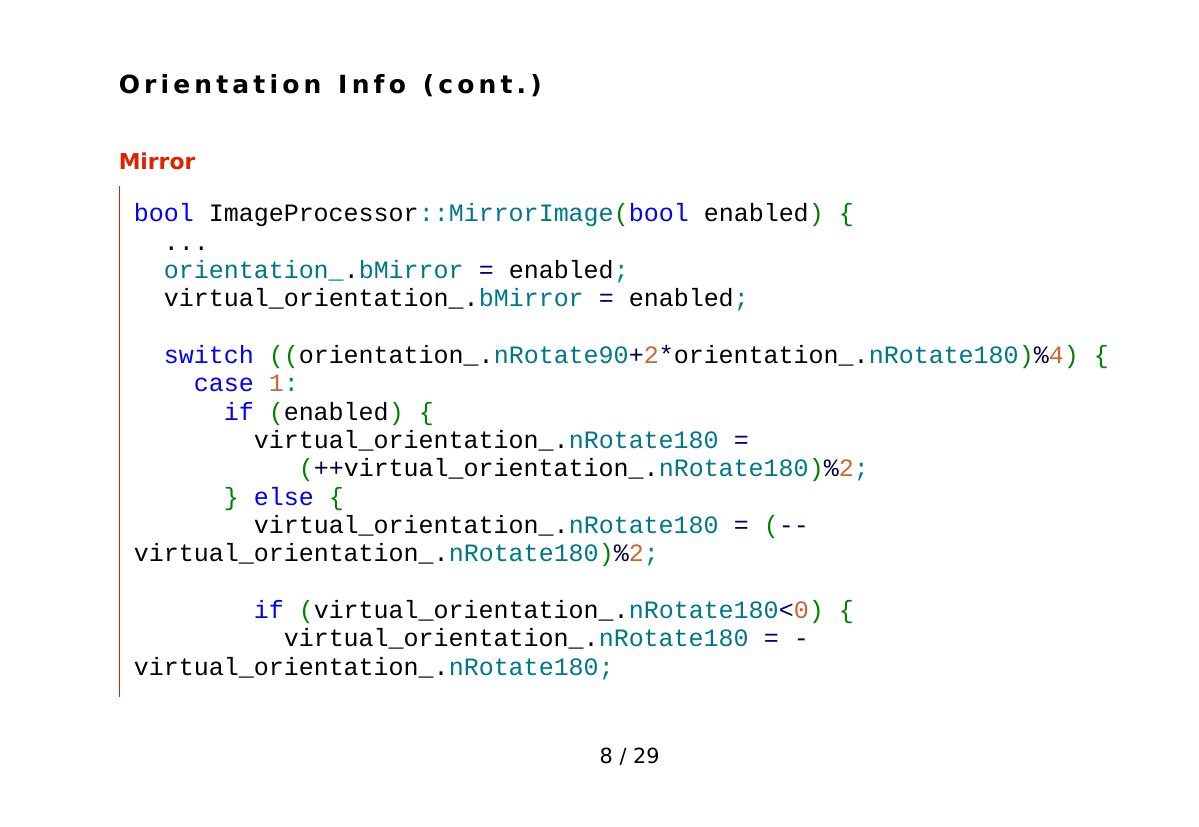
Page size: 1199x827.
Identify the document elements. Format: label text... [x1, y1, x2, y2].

text (++virtual_orientation_.nRotate180)%2; [120, 456, 1140, 484]
text orientation_.bMirror = enabled; [120, 258, 1140, 286]
text ... [120, 229, 1140, 258]
text switch ((orientation_.nRotate90+2*orientation_.nRotate180)%4) { [120, 343, 1140, 371]
text virtual_orientation_.bMirror = enabled; [120, 286, 1140, 314]
text virtual_orientation_.nRotate180 = -virtual_orientation_.nRotate180; [120, 626, 1140, 697]
text virtual_orientation_.nRotate180 = [120, 428, 1140, 456]
text bool ImageProcessor::MirrorImage(bool enabled) { [120, 186, 1140, 229]
text if (enabled) { [120, 399, 1140, 428]
text if (virtual_orientation_.nRotate180<0) { [120, 598, 1140, 626]
text Mirror [118, 149, 1140, 174]
text case 1: [120, 371, 1140, 399]
title Orientation Info (cont.) [118, 71, 1140, 100]
text } else { [120, 484, 1140, 513]
text virtual_orientation_.nRotate180 = (--virtual_orientation_.nRotate180)%2; [120, 513, 1140, 569]
